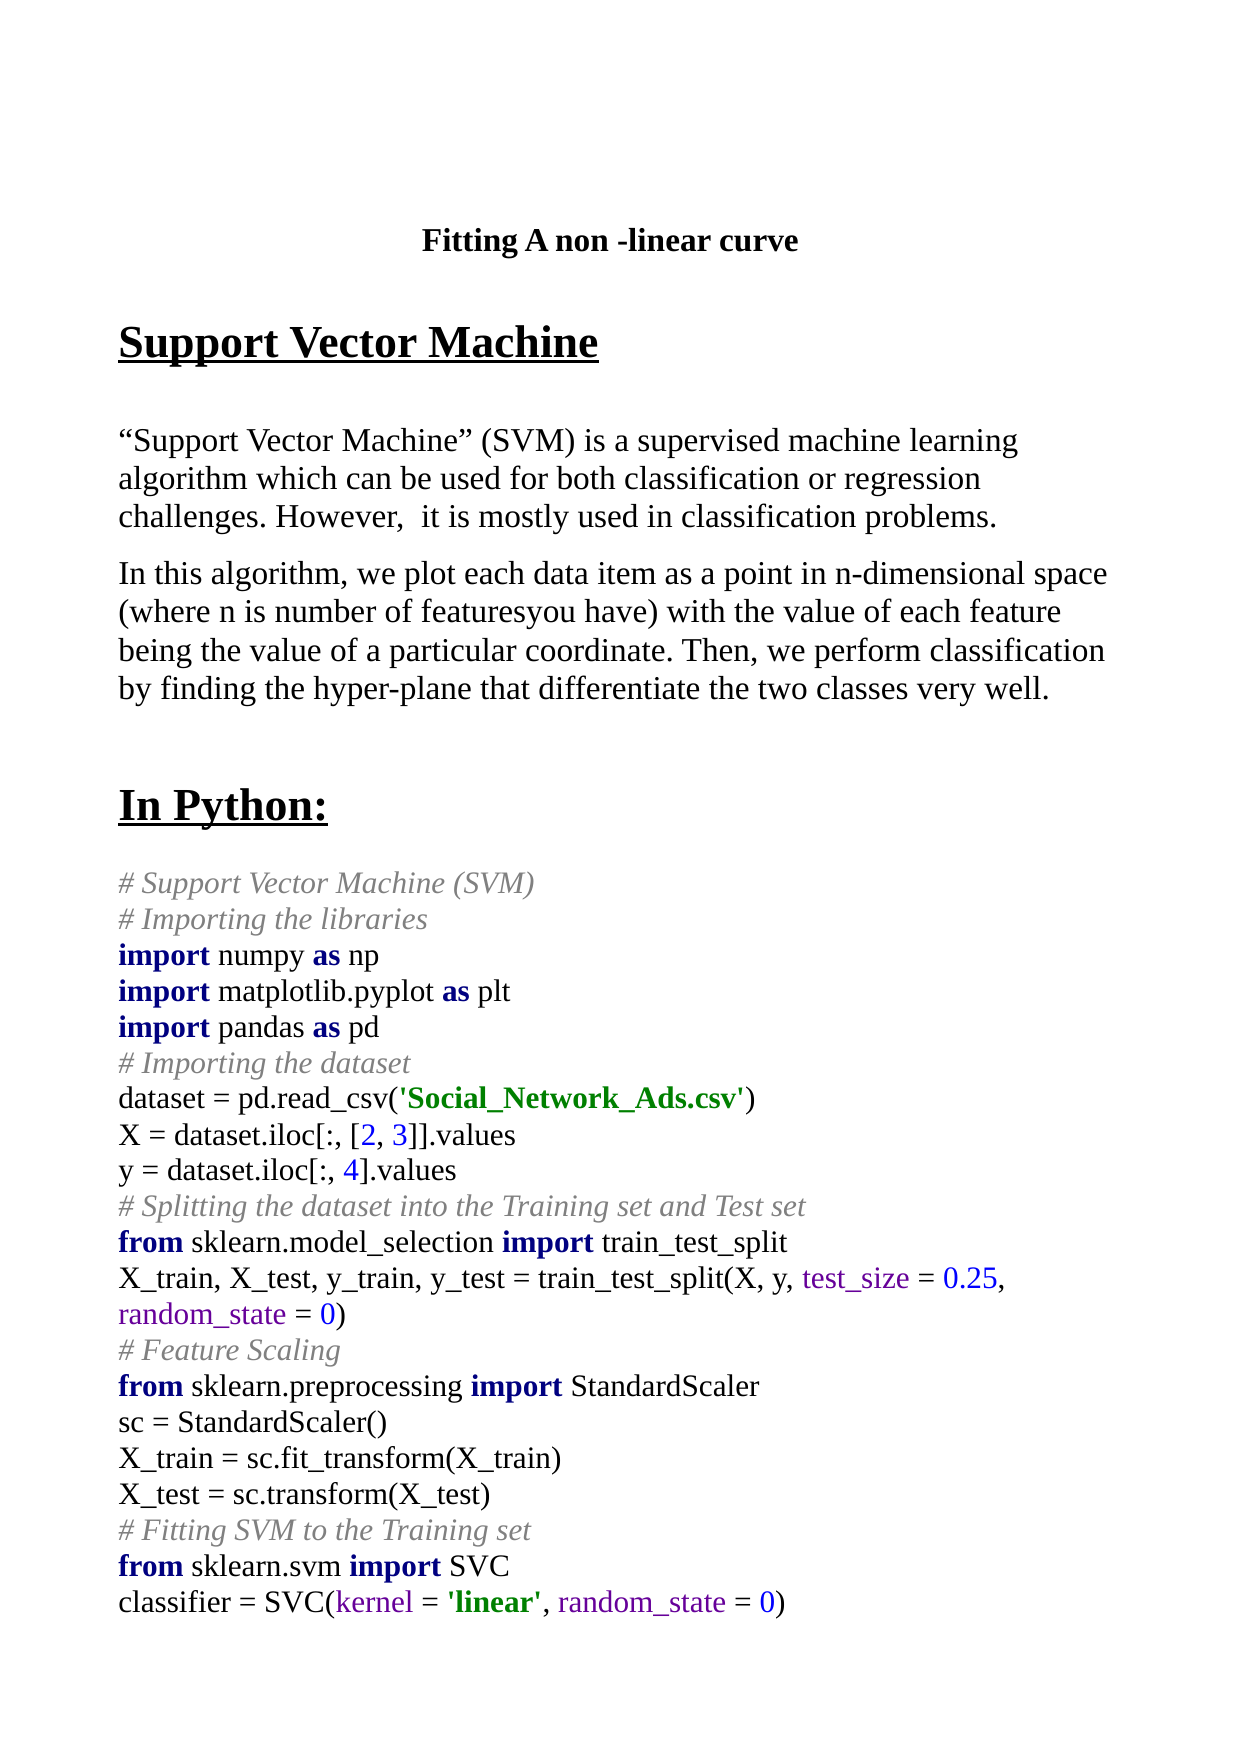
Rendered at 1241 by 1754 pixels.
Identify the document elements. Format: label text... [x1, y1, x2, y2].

text Support Vector Machine [118, 314, 1122, 367]
text from sklearn.preprocessing import StandardScaler [118, 1367, 1122, 1403]
text # Feature Scaling [118, 1331, 1122, 1367]
text from sklearn.model_selection import train_test_split [118, 1223, 1122, 1259]
text import matplotlib.pyplot as plt [118, 972, 1122, 1008]
text X_train = sc.fit_transform(X_train) [118, 1439, 1122, 1475]
text import numpy as np [118, 936, 1122, 972]
text X_train, X_test, y_train, y_test = train_test_split(X, y, test_size = 0.25, random_state = 0) [118, 1259, 1122, 1331]
text # Fitting SVM to the Training set [118, 1511, 1122, 1547]
text X = dataset.iloc[:, [2, 3]].values [118, 1116, 1122, 1152]
text y = dataset.iloc[:, 4].values [118, 1152, 1122, 1188]
text # Importing the dataset [118, 1044, 1122, 1080]
text classifier = SVC(kernel = 'linear', random_state = 0) [118, 1583, 1122, 1619]
text Fitting A non -linear curve [118, 209, 1122, 262]
text # Importing the libraries [118, 900, 1122, 936]
text “Support Vector Machine” (SVM) is a supervised machine learning algorithm which can be used for both classification or regression challenges. However, it is mostly used in classification problems. [118, 420, 1122, 535]
text from sklearn.svm import SVC [118, 1547, 1122, 1583]
text # Splitting the dataset into the Training set and Test set [118, 1188, 1122, 1223]
text import pandas as pd [118, 1008, 1122, 1044]
text sc = StandardScaler() [118, 1403, 1122, 1439]
text In Python: [118, 777, 1122, 830]
text # Support Vector Machine (SVM) [118, 864, 1122, 900]
text X_test = sc.transform(X_test) [118, 1475, 1122, 1511]
text dataset = pd.read_csv('Social_Network_Ads.csv') [118, 1080, 1122, 1116]
text In this algorithm, we plot each data item as a point in n-dimensional space (where n is number of featuresyou have) with the value of each feature being the value of a particular coordinate. Then, we perform classification by finding the hyper-plane that differentiate the two classes very well. [118, 553, 1122, 706]
